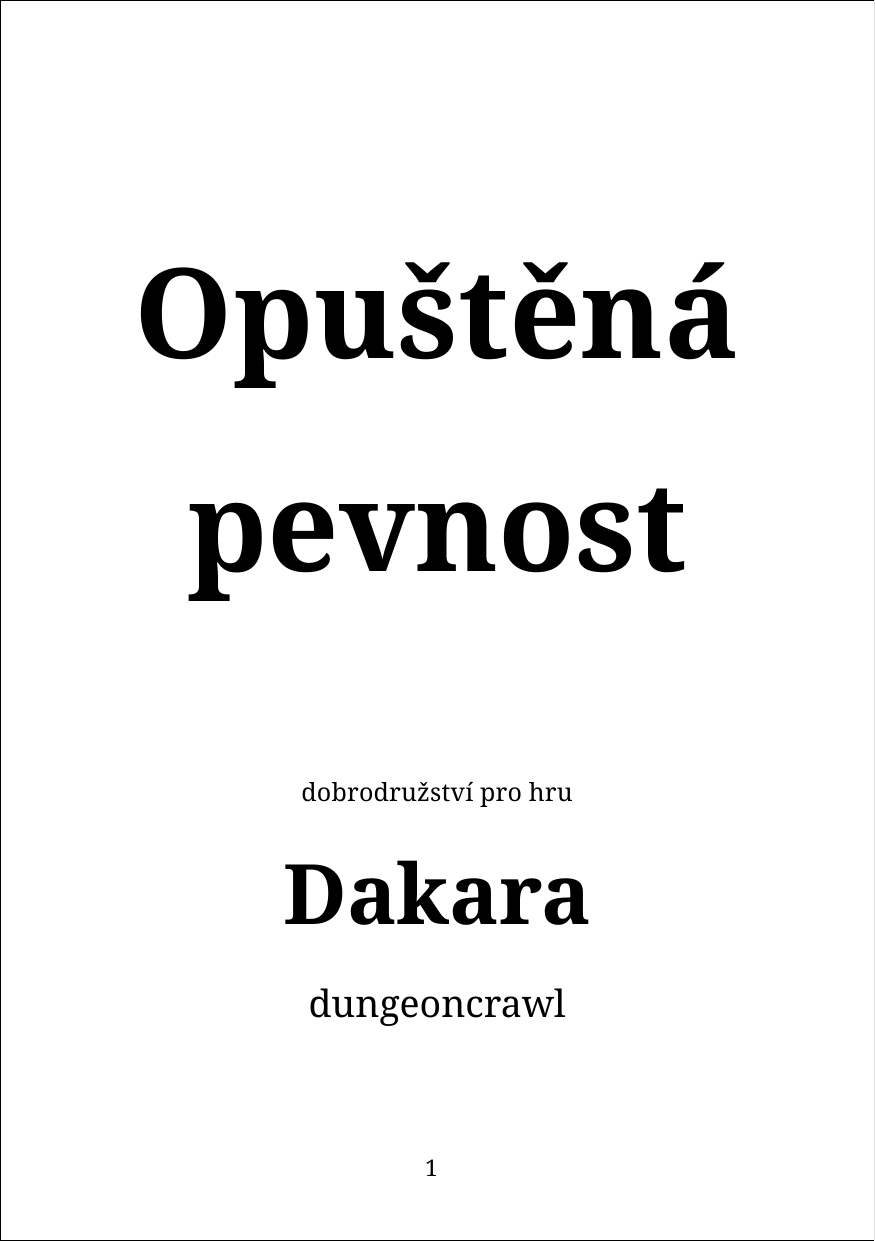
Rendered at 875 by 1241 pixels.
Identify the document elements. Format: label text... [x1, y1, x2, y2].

text Dakara [118, 835, 756, 948]
text Opuštěná pevnost [118, 225, 756, 608]
text dobrodružství pro hru [118, 775, 756, 809]
text dungeoncrawl [118, 977, 756, 1028]
